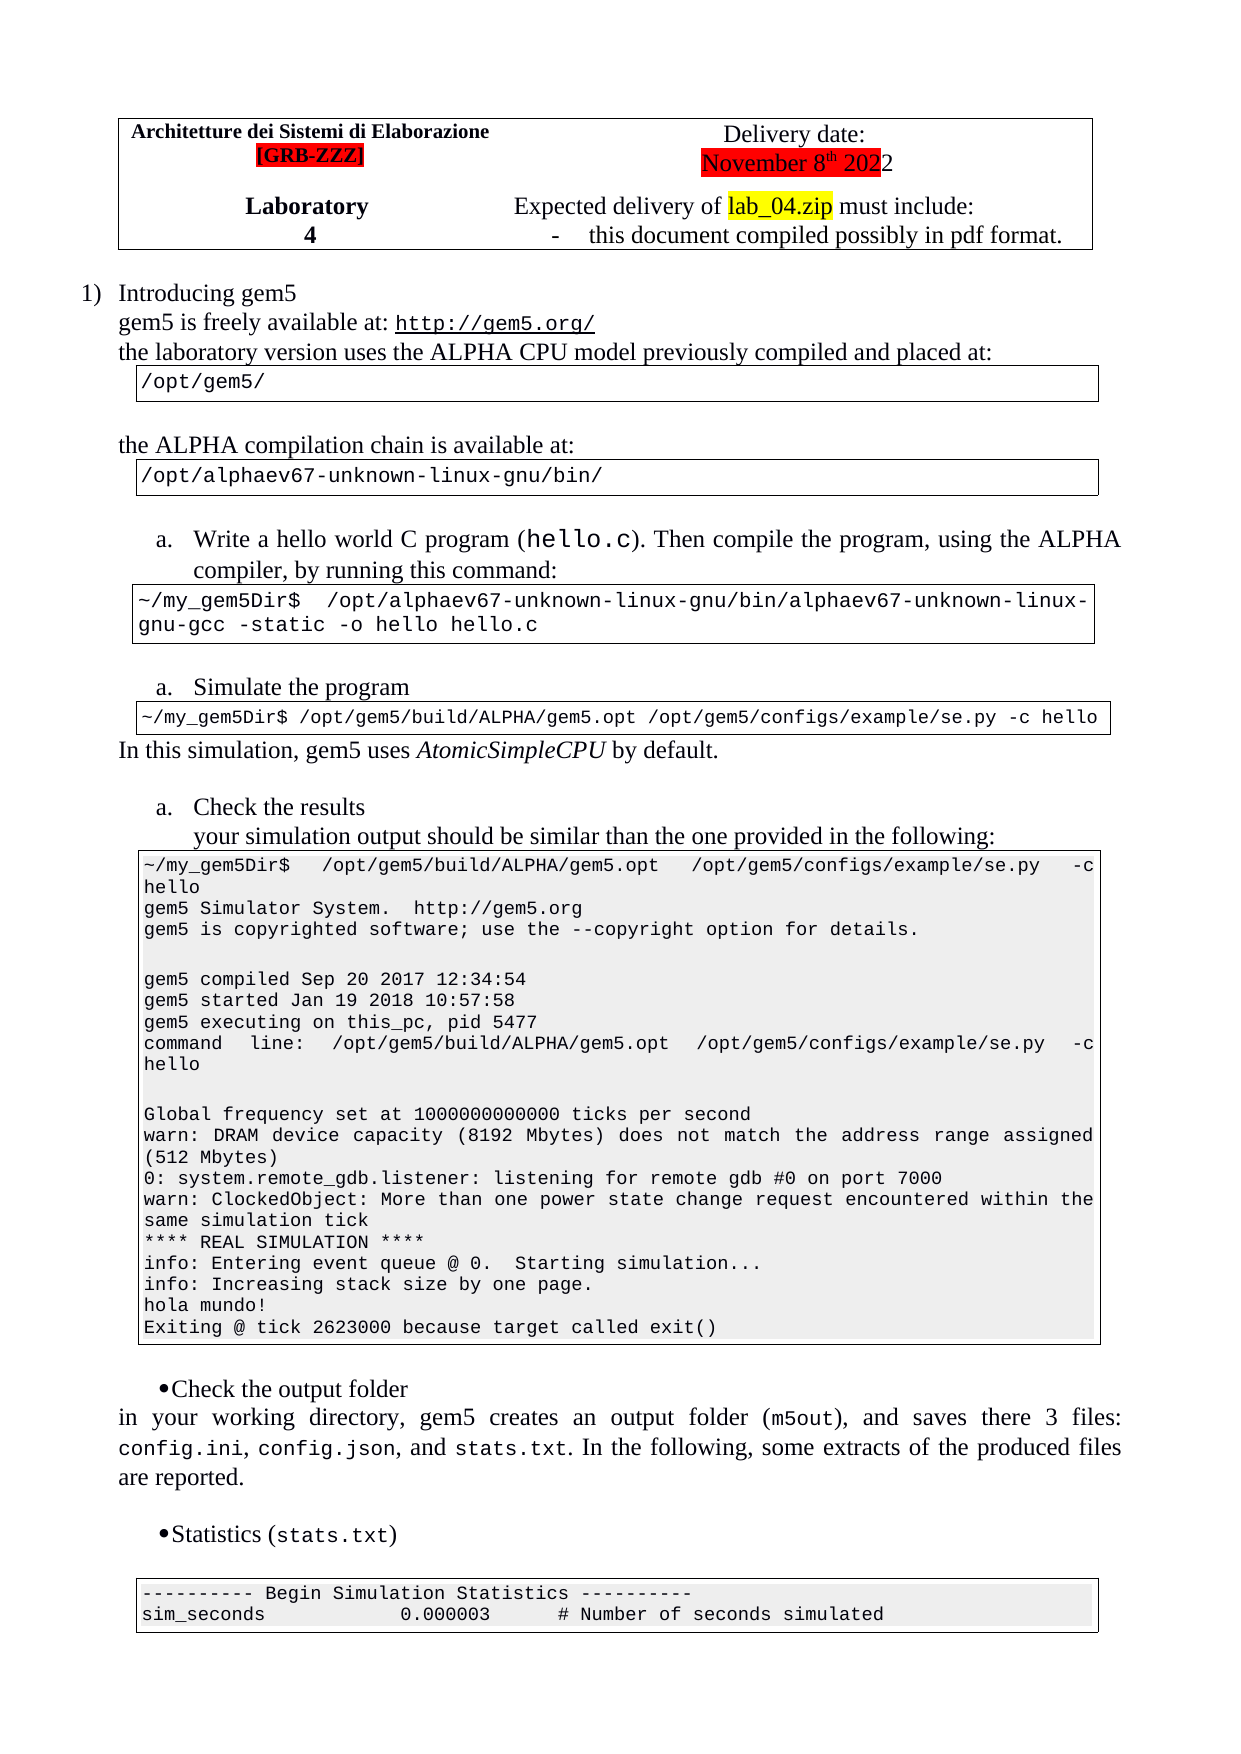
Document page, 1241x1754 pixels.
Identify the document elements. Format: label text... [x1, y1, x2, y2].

table_header Delivery date: November 8th 2022 [502, 119, 1092, 191]
subtitle the ALPHA compilation chain is available at: [118, 430, 1122, 459]
subtitle In this simulation, gem5 uses AtomicSimpleCPU by default. [118, 735, 1122, 764]
subtitle your simulation output should be similar than the one provided in the following: [193, 821, 1122, 850]
subtitle Check the results [156, 792, 1122, 821]
table_header ~/my_gem5Dir$ /opt/alphaev67-unknown-linux-gnu/bin/alphaev67-unknown-linux-gnu-gcc -static -o hello hello.c [133, 585, 1094, 643]
subtitle the laboratory version uses the ALPHA CPU model previously compiled and placed at: [118, 337, 1122, 365]
subtitle Introducing gem5 [81, 278, 1122, 307]
table_cell Expected delivery of lab_04.zip must include: this document compiled possibly in pdf format. [502, 191, 1092, 248]
table_header /opt/gem5/ [137, 366, 1098, 401]
table_header ~/my_gem5Dir$ /opt/gem5/build/ALPHA/gem5.opt /opt/gem5/configs/example/se.py -c hello gem5 Simulator System. http://gem5.org gem5 is copyrighted software; use the --copyright option for details. gem5 compiled Sep 20 2017 12:34:54 gem5 started Jan 19 2018 10:57:58 gem5 executing on this_pc, pid 5477 command line: /opt/gem5/build/ALPHA/gem5.opt /opt/gem5/configs/example/se.py -c hello Global frequency set at 1000000000000 ticks per second warn: DRAM device capacity (8192 Mbytes) does not match the address range assigned (512 Mbytes) 0: system.remote_gdb.listener: listening for remote gdb #0 on port 7000 warn: ClockedObject: More than one power state change request encountered within the same simulation tick **** REAL SIMULATION **** info: Entering event queue @ 0. Starting simulation... info: Increasing stack size by one page. hola mundo! Exiting @ tick 2623000 because target called exit() [139, 851, 1100, 1344]
subtitle Write a hello world C program (hello.c). Then compile the program, using the ALPHA compiler, by running this command: [156, 524, 1122, 584]
table_header ~/my_gem5Dir$ /opt/gem5/build/ALPHA/gem5.opt /opt/gem5/configs/example/se.py -c hello [137, 702, 1110, 734]
subtitle Check the output folder [159, 1374, 1122, 1402]
subtitle gem5 is freely available at: http://gem5.org/ [118, 307, 1122, 337]
subtitle Statistics (stats.txt) [159, 1519, 1122, 1549]
subtitle Simulate the program [156, 672, 1122, 701]
table_header Architetture dei Sistemi di Elaborazione [GRB-ZZZ] [119, 119, 502, 191]
table_cell Laboratory 4 [119, 191, 502, 248]
table_header /opt/alphaev67-unknown-linux-gnu/bin/ [137, 460, 1098, 494]
subtitle in your working directory, gem5 creates an output folder (m5out), and saves there 3 files: config.ini, config.json, and stats.txt. In the following, some extracts of the produced files are reported. [118, 1402, 1122, 1490]
table_header ---------- Begin Simulation Statistics ---------- sim_seconds 0.000003 # Number of seconds simulated [137, 1579, 1098, 1632]
